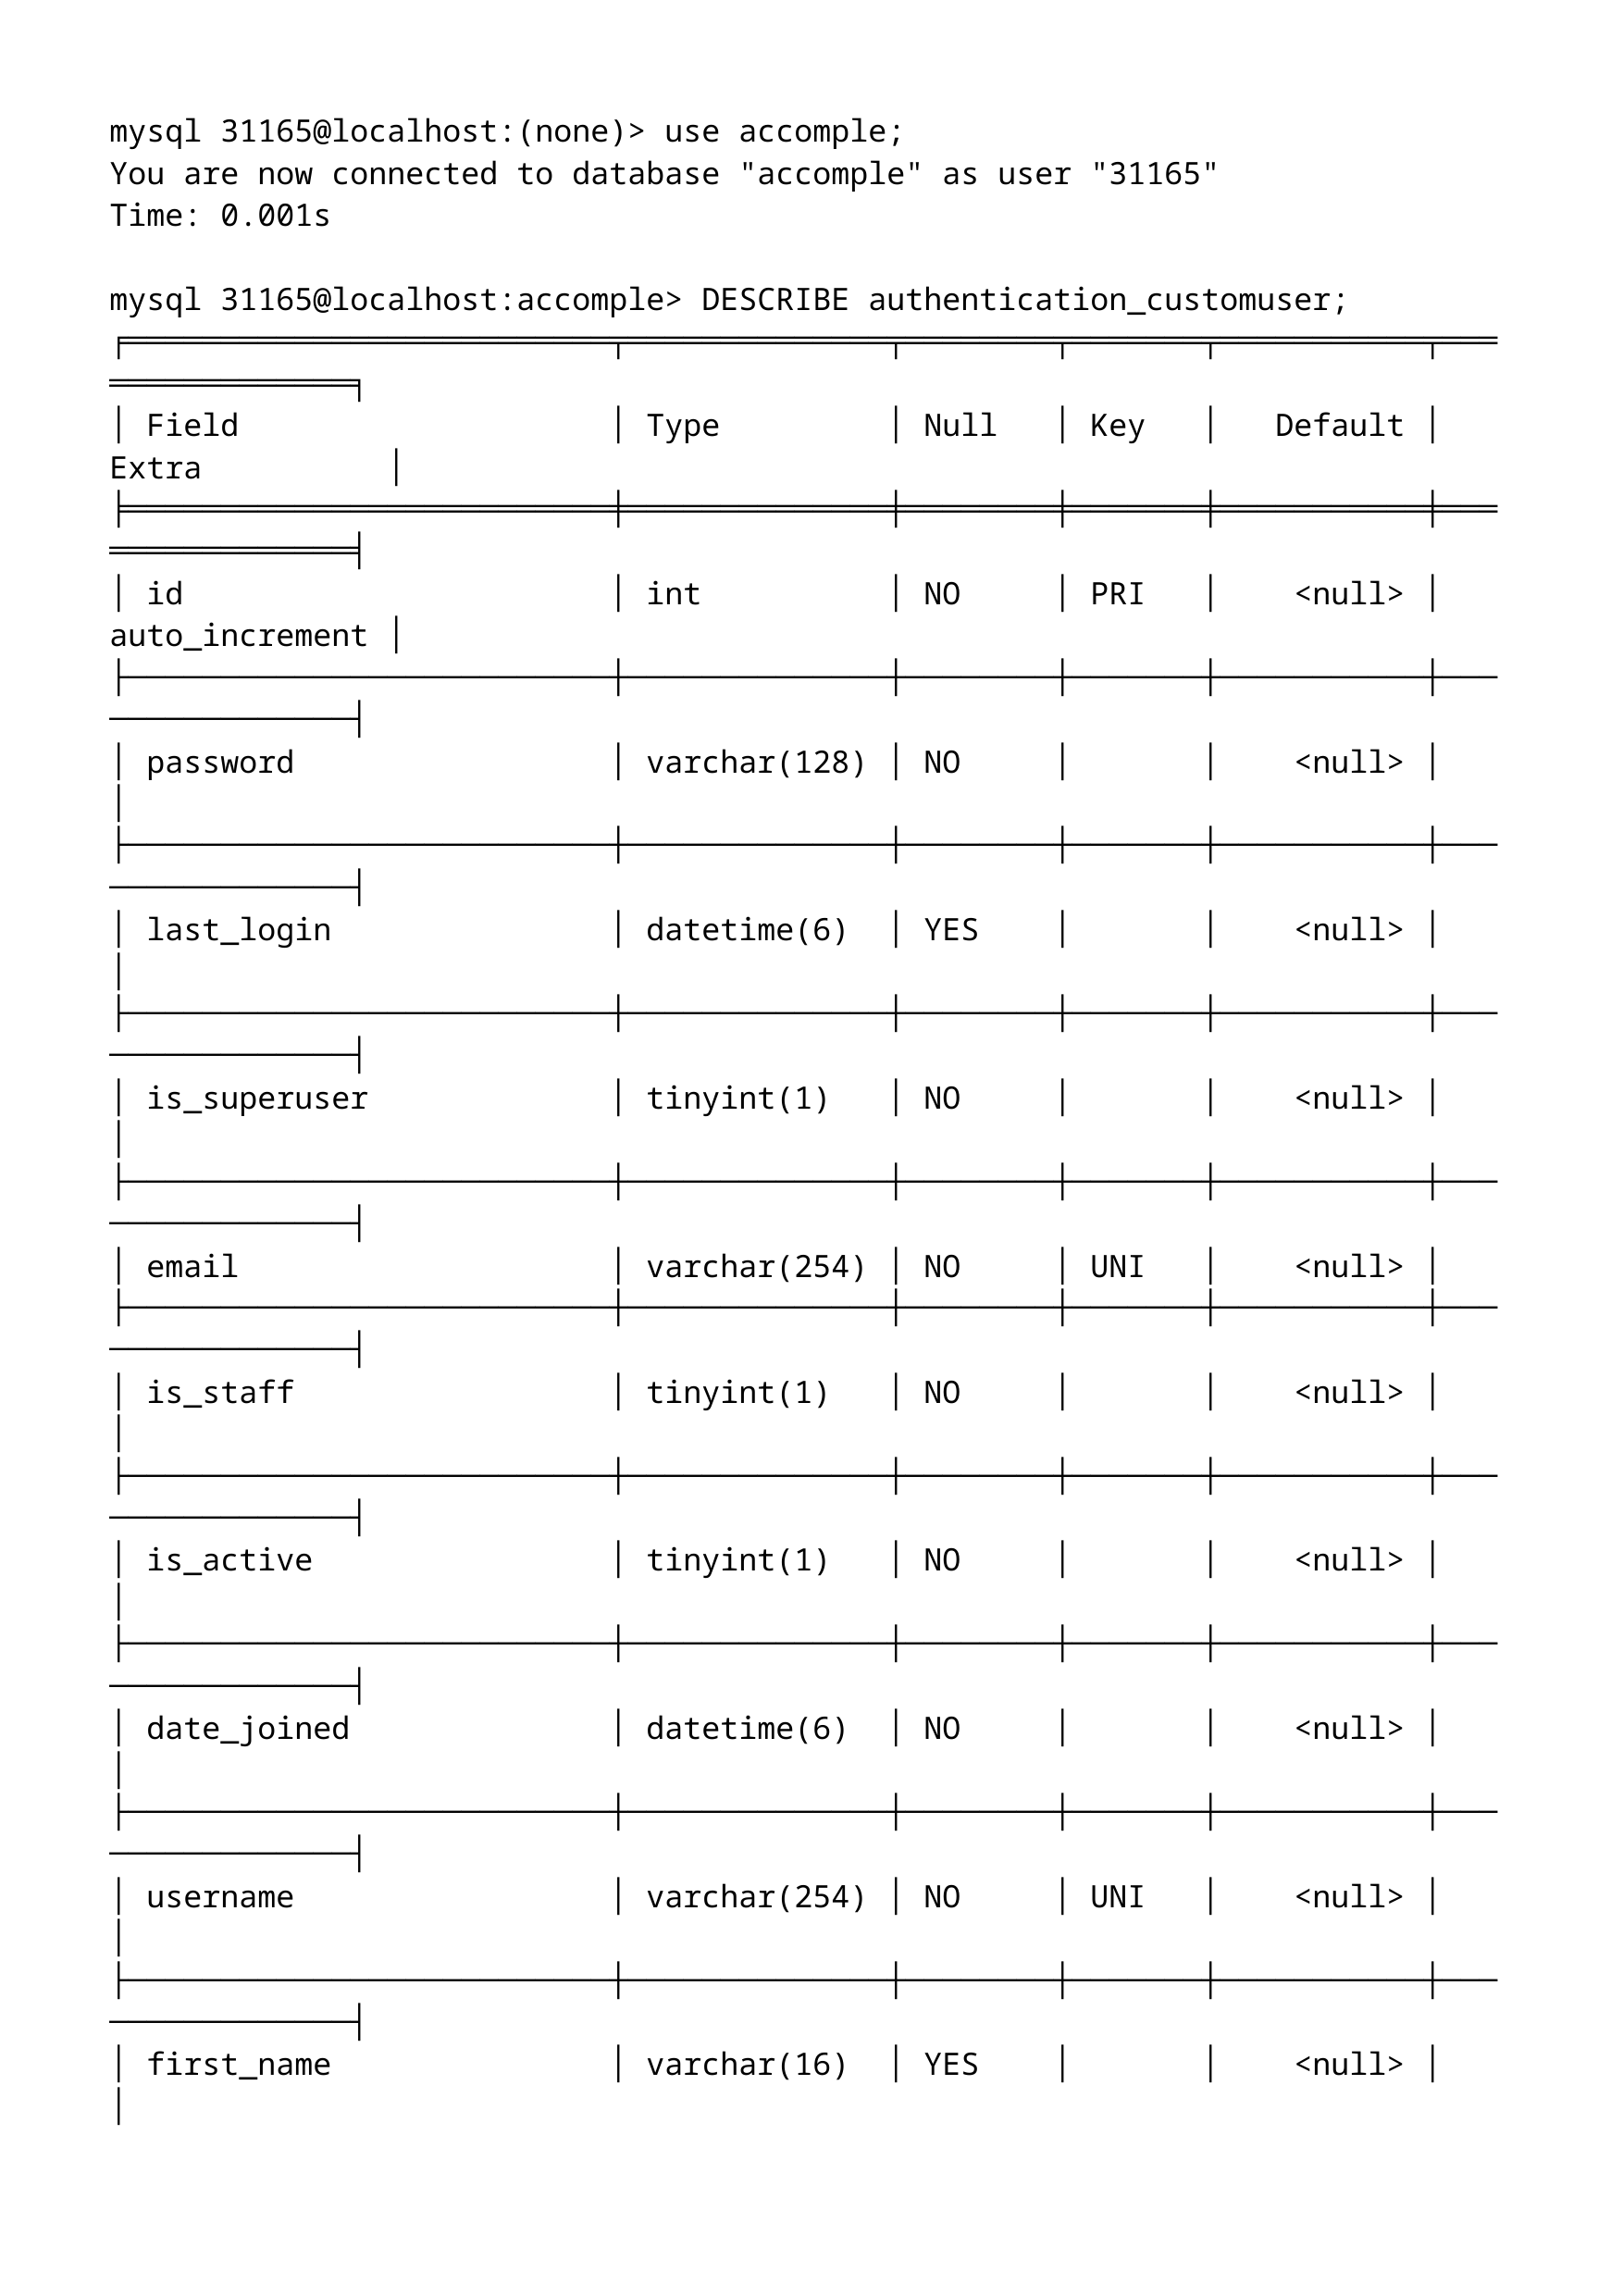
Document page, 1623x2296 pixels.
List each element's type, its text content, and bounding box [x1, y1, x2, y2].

text ├──────────────────────────┼──────────────┼────────┼───────┼───────────┼────────────────┤ [109, 992, 1514, 1076]
text ├──────────────────────────┼──────────────┼────────┼───────┼───────────┼────────────────┤ [109, 1286, 1514, 1371]
text ├──────────────────────────┼──────────────┼────────┼───────┼───────────┼────────────────┤ [109, 1791, 1514, 1875]
text │ is_active │ tinyint(1) │ NO │ │ <null> │ │ [109, 1538, 1514, 1622]
text ├──────────────────────────┼──────────────┼────────┼───────┼───────────┼────────────────┤ [109, 655, 1514, 739]
text │ is_superuser │ tinyint(1) │ NO │ │ <null> │ │ [109, 1076, 1514, 1160]
text │ date_joined │ datetime(6) │ NO │ │ <null> │ │ [109, 1706, 1514, 1791]
text Time: 0.001s [109, 193, 1514, 235]
text │ is_staff │ tinyint(1) │ NO │ │ <null> │ │ [109, 1371, 1514, 1454]
text ├──────────────────────────┼──────────────┼────────┼───────┼───────────┼────────────────┤ [109, 1454, 1514, 1538]
text mysql 31165@localhost:(none)> use accomple; [109, 109, 1514, 151]
text ╒══════════════════════════╤══════════════╤════════╤═══════╤═══════════╤════════════════╕ [109, 319, 1514, 403]
text You are now connected to database "accomple" as user "31165" [109, 151, 1514, 193]
text │ last_login │ datetime(6) │ YES │ │ <null> │ │ [109, 908, 1514, 992]
text │ Field │ Type │ Null │ Key │ Default │ Extra │ [109, 403, 1514, 488]
text │ id │ int │ NO │ PRI │ <null> │ auto_increment │ [109, 572, 1514, 655]
text ├──────────────────────────┼──────────────┼────────┼───────┼───────────┼────────────────┤ [109, 1958, 1514, 2042]
text │ username │ varchar(254) │ NO │ UNI │ <null> │ │ [109, 1875, 1514, 1958]
text │ email │ varchar(254) │ NO │ UNI │ <null> │ [109, 1244, 1514, 1286]
text ├──────────────────────────┼──────────────┼────────┼───────┼───────────┼────────────────┤ [109, 1622, 1514, 1706]
text │ first_name │ varchar(16) │ YES │ │ <null> │ │ [109, 2042, 1514, 2127]
text mysql 31165@localhost:accomple> DESCRIBE authentication_customuser; [109, 278, 1514, 319]
text ├──────────────────────────┼──────────────┼────────┼───────┼───────────┼────────────────┤ [109, 1160, 1514, 1244]
text ╞══════════════════════════╪══════════════╪════════╪═══════╪═══════════╪════════════════╡ [109, 488, 1514, 572]
text ├──────────────────────────┼──────────────┼────────┼───────┼───────────┼────────────────┤ [109, 824, 1514, 908]
text │ password │ varchar(128) │ NO │ │ <null> │ │ [109, 739, 1514, 824]
